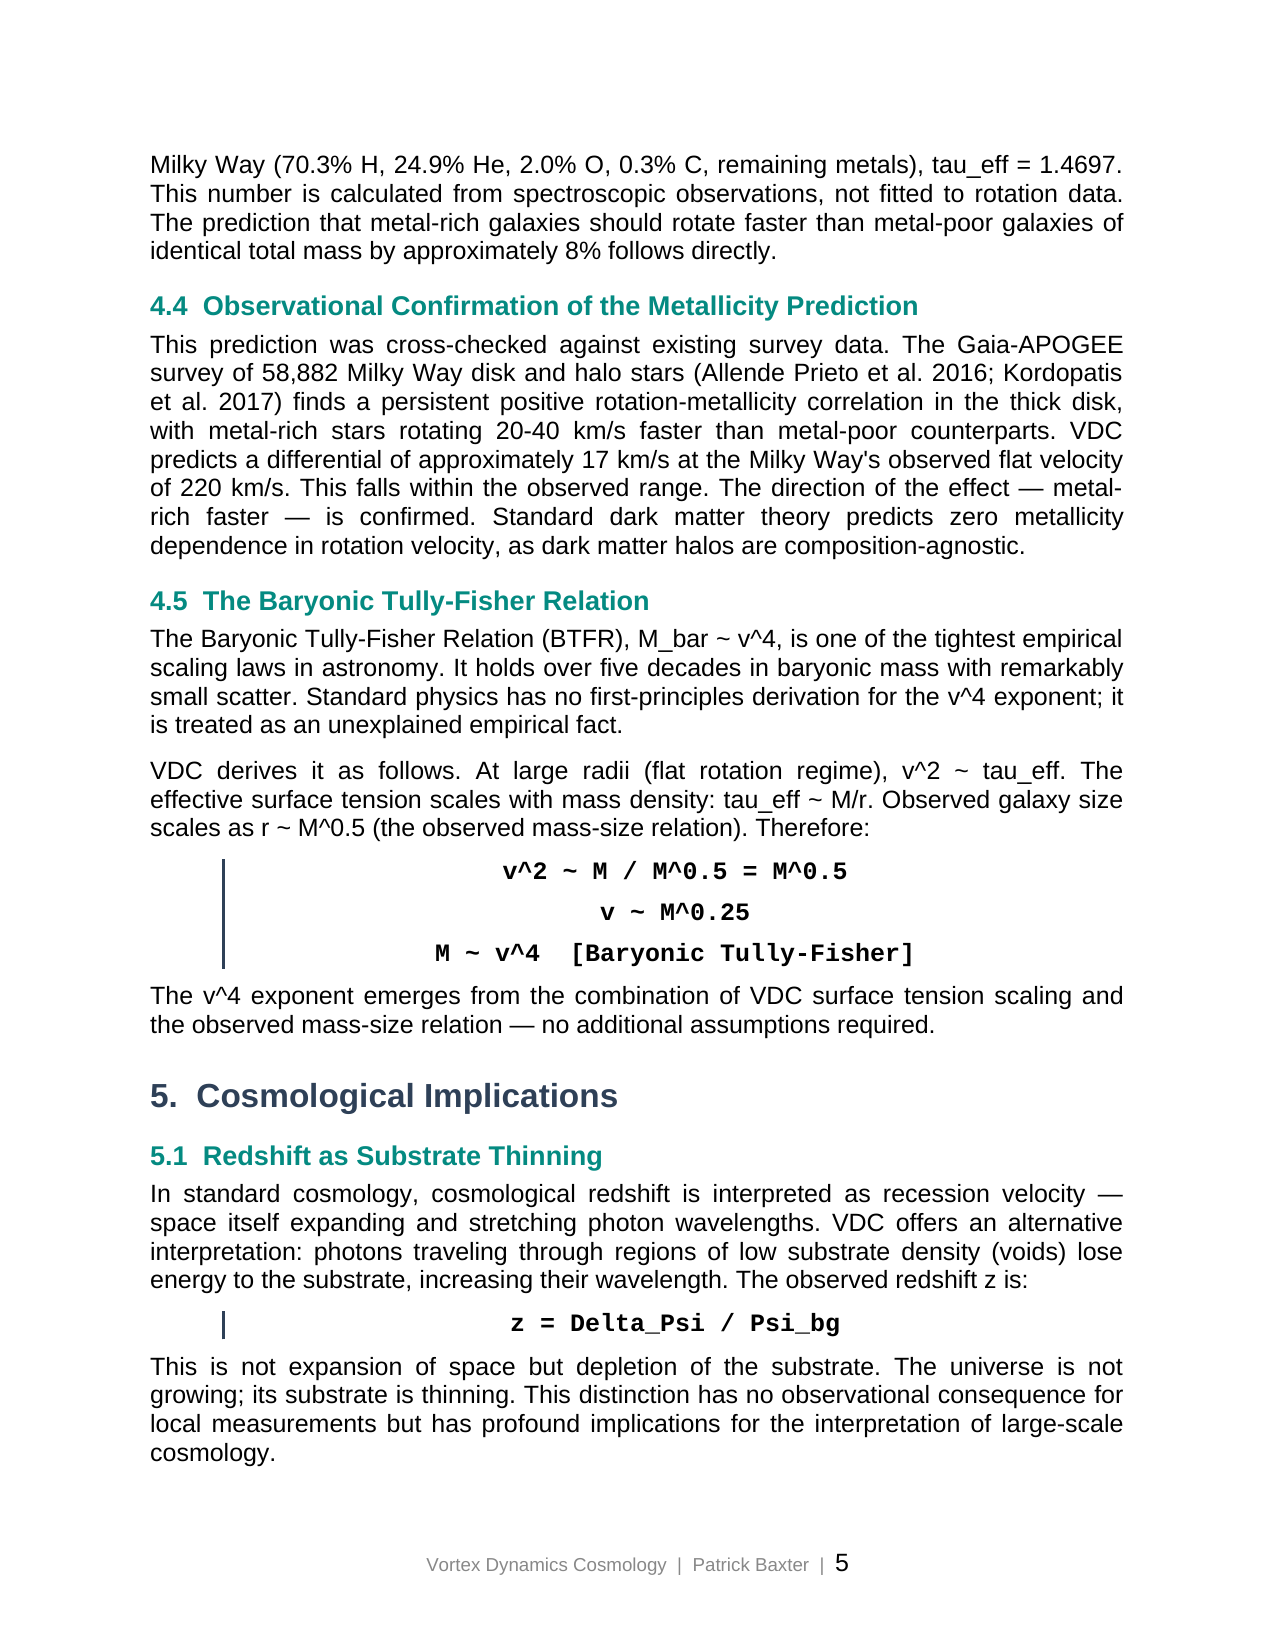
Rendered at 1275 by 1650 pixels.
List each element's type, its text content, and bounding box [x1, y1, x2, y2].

text In standard cosmology, cosmological redshift is interpreted as recession velocity — space itself expanding and stretching photon wavelengths. VDC offers an alternative interpretation: photons traveling through regions of low substrate density (voids) lose energy to the substrate, increasing their wavelength. The observed redshift z is: [150, 1179, 1125, 1294]
subtitle 5.1 Redshift as Substrate Thinning [150, 1140, 1125, 1171]
text v ~ M^0.25 [225, 899, 1125, 928]
subtitle 4.4 Observational Confirmation of the Metallicity Prediction [150, 290, 1125, 321]
text This is not expansion of space but depletion of the substrate. The universe is not growing; its substrate is thinning. This distinction has no observational consequence for local measurements but has profound implications for the interpretation of large-scale cosmology. [150, 1352, 1125, 1467]
text z = Delta_Psi / Psi_bg [225, 1311, 1125, 1339]
text VDC derives it as follows. At large radii (flat rotation regime), v^2 ~ tau_eff. The effective surface tension scales with mass density: tau_eff ~ M/r. Observed galaxy size scales as r ~ M^0.5 (the observed mass-size relation). Therefore: [150, 756, 1125, 842]
text v^2 ~ M / M^0.5 = M^0.5 [225, 859, 1125, 887]
text M ~ v^4 [Baryonic Tully-Fisher] [225, 940, 1125, 969]
text The v^4 exponent emerges from the combination of VDC surface tension scaling and the observed mass-size relation — no additional assumptions required. [150, 981, 1125, 1039]
text This prediction was cross-checked against existing survey data. The Gaia-APOGEE survey of 58,882 Milky Way disk and halo stars (Allende Prieto et al. 2016; Kordopatis et al. 2017) finds a persistent positive rotation-metallicity correlation in the thick disk, with metal-rich stars rotating 20-40 km/s faster than metal-poor counterparts. VDC predicts a differential of approximately 17 km/s at the Milky Way's observed flat velocity of 220 km/s. This falls within the observed range. The direction of the effect — metal-rich faster — is confirmed. Standard dark matter theory predicts zero metallicity dependence in rotation velocity, as dark matter halos are composition-agnostic. [150, 329, 1125, 559]
text Milky Way (70.3% H, 24.9% He, 2.0% O, 0.3% C, remaining metals), tau_eff = 1.4697. This number is calculated from spectroscopic observations, not fitted to rotation data. The prediction that metal-rich galaxies should rotate faster than metal-poor galaxies of identical total mass by approximately 8% follows directly. [150, 150, 1125, 265]
subtitle 4.5 The Baryonic Tully-Fisher Relation [150, 584, 1125, 616]
subtitle 5. Cosmological Implications [150, 1076, 1125, 1115]
text The Baryonic Tully-Fisher Relation (BTFR), M_bar ~ v^4, is one of the tightest empirical scaling laws in astronomy. It holds over five decades in baryonic mass with remarkably small scatter. Standard physics has no first-principles derivation for the v^4 exponent; it is treated as an unexplained empirical fact. [150, 624, 1125, 739]
